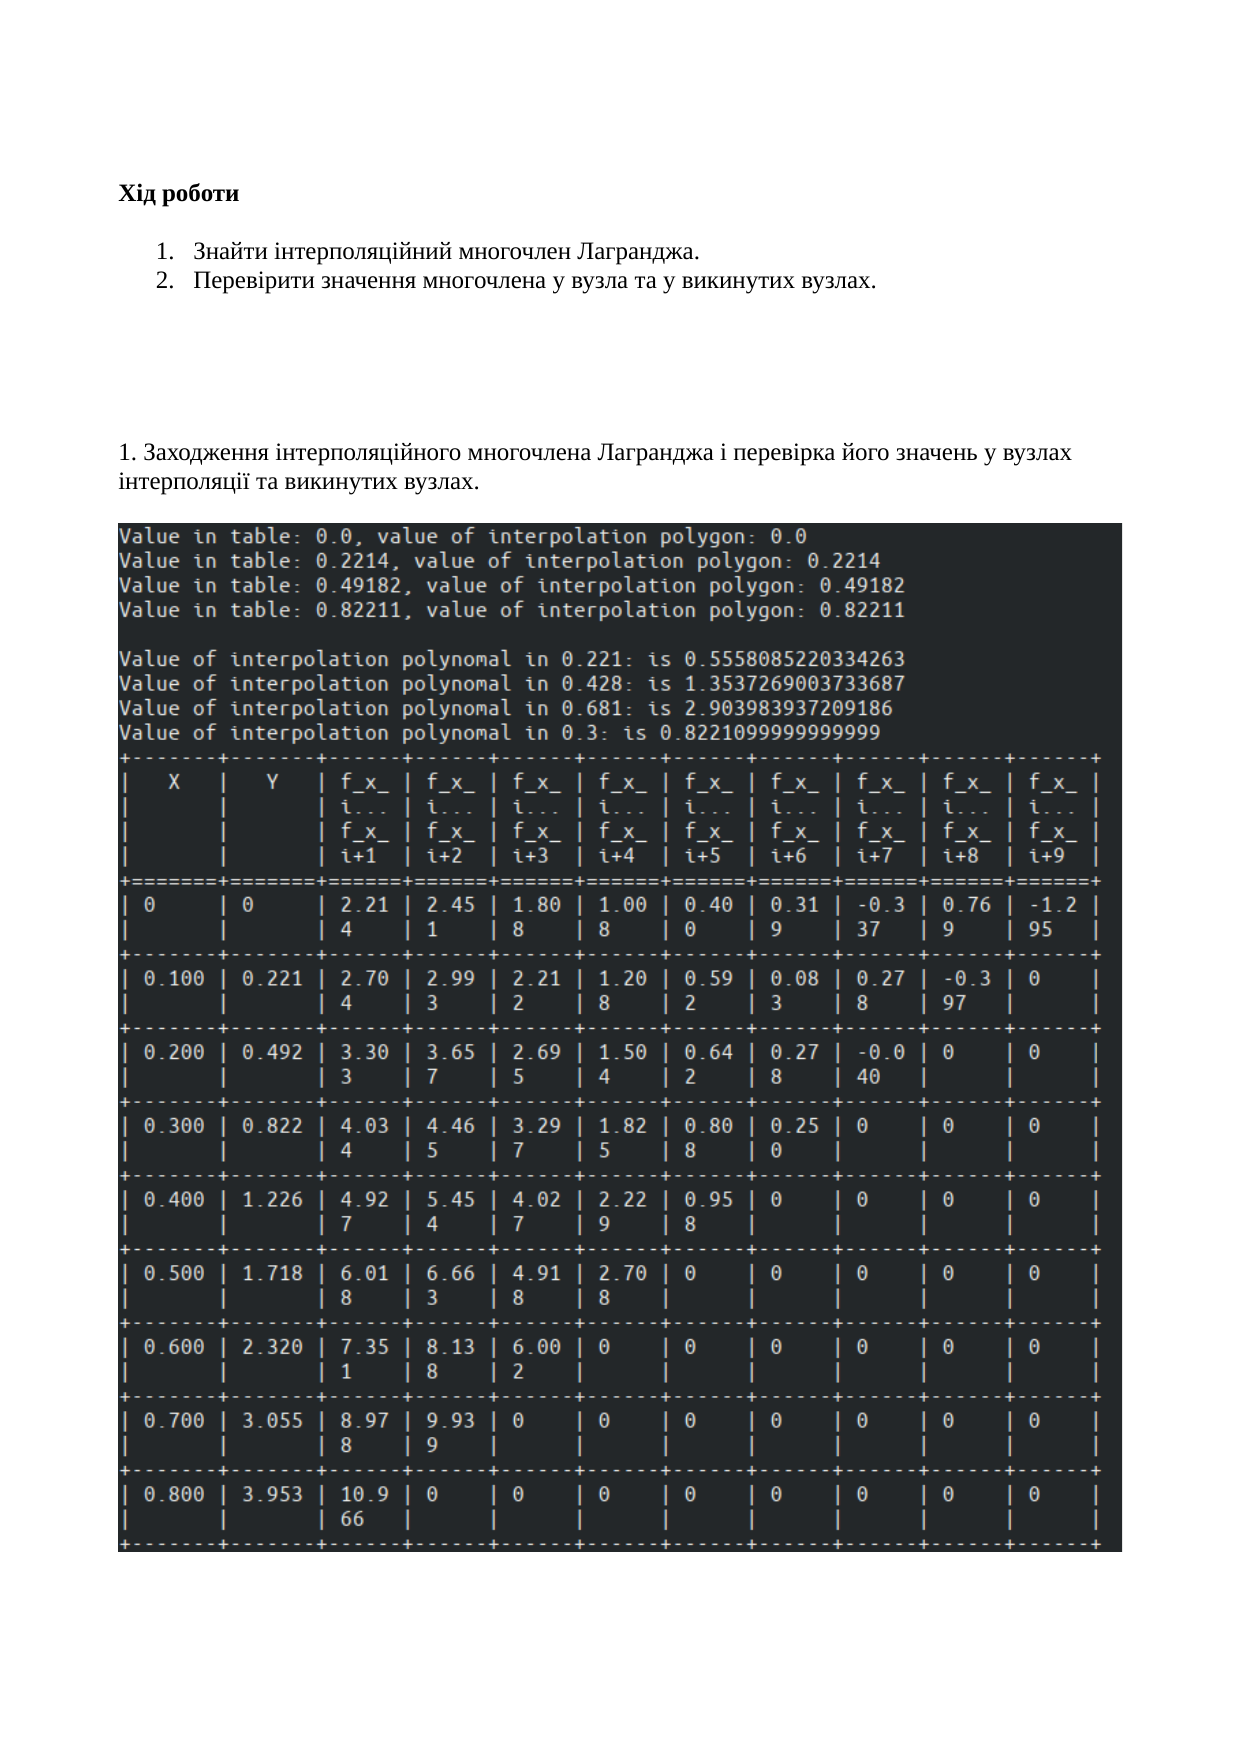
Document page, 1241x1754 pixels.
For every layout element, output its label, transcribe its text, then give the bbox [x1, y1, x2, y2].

text 1. Заходження інтерполяційного многочлена Лагранджа і перевірка його значень у вузлах інтерполяції та викинутих вузлах. [118, 437, 1122, 495]
text Хід роботи [118, 178, 1122, 207]
list Перевірити значення многочлена у вузла та у викинутих вузлах. [156, 265, 1122, 293]
list Знайти інтерполяційний многочлен Лагранджа. [156, 236, 1122, 265]
picture [118, 523, 1123, 1552]
